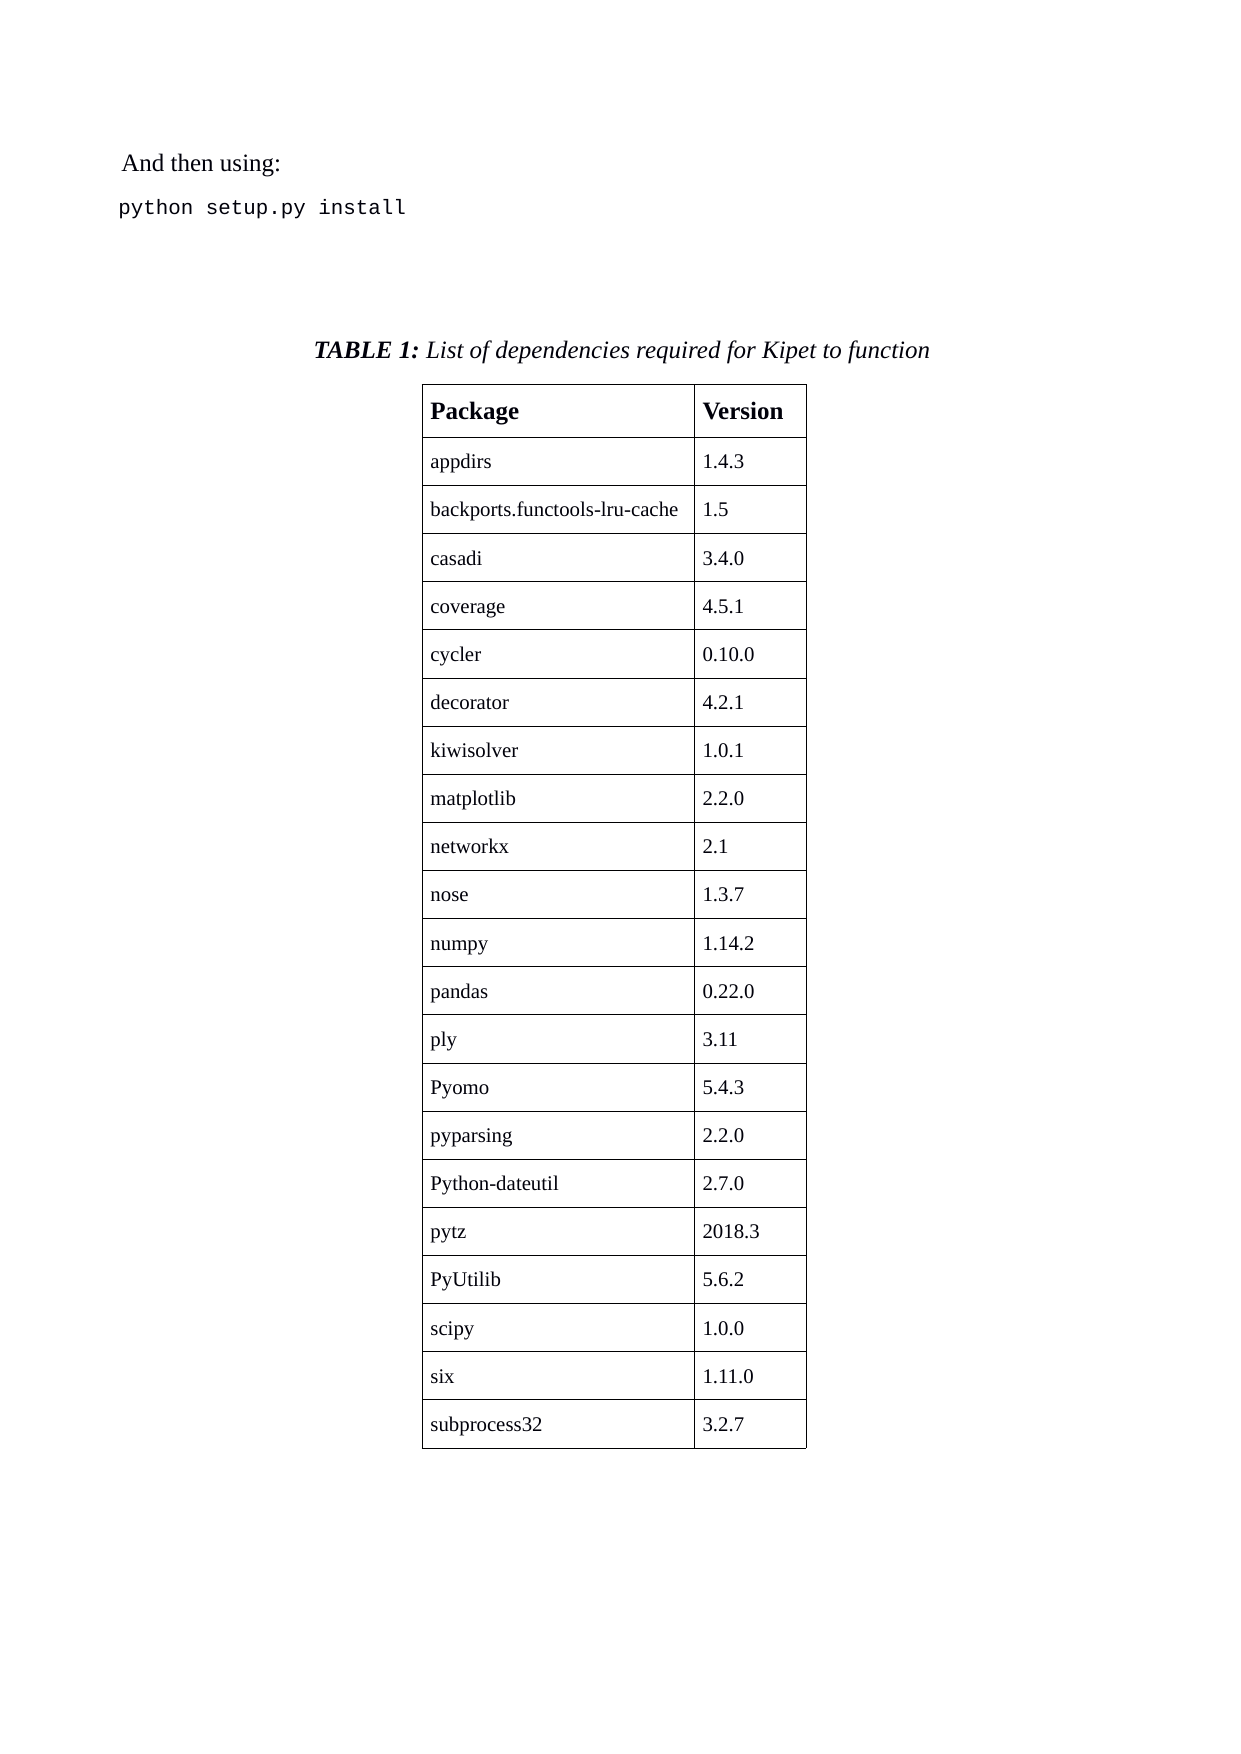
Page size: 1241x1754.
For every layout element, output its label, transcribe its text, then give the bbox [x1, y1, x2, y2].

table_cell 4.2.1 [695, 679, 806, 726]
table_cell 3.4.0 [695, 534, 806, 581]
table_cell matplotlib [423, 775, 694, 822]
table_cell networkx [423, 823, 694, 870]
table_cell 5.4.3 [695, 1064, 806, 1111]
table_cell numpy [423, 919, 694, 966]
table_cell scipy [423, 1304, 694, 1351]
table_cell 1.0.1 [695, 727, 806, 774]
table_cell 2.7.0 [695, 1160, 806, 1207]
table_cell casadi [423, 534, 694, 581]
table_cell PyUtilib [423, 1256, 694, 1303]
table_cell 3.2.7 [695, 1400, 806, 1447]
table_cell 0.22.0 [695, 967, 806, 1014]
table_cell pytz [423, 1208, 694, 1255]
table_cell Pyomo [423, 1064, 694, 1111]
table_header Package [423, 385, 694, 437]
table_cell 2.1 [695, 823, 806, 870]
table_cell decorator [423, 679, 694, 726]
table_cell backports.functools-lru-cache [423, 486, 694, 533]
table_cell coverage [423, 582, 694, 629]
table_cell pyparsing [423, 1112, 694, 1159]
table_cell 4.5.1 [695, 582, 806, 629]
text And then using: [121, 148, 1122, 177]
table_cell 1.11.0 [695, 1352, 806, 1399]
table_cell cycler [423, 630, 694, 677]
table_cell nose [423, 871, 694, 918]
table_cell 0.10.0 [695, 630, 806, 677]
table_cell pandas [423, 967, 694, 1014]
table_cell 1.14.2 [695, 919, 806, 966]
table_cell Python-dateutil [423, 1160, 694, 1207]
table_cell 1.4.3 [695, 438, 806, 485]
table_cell 2.2.0 [695, 775, 806, 822]
table_cell 2018.3 [695, 1208, 806, 1255]
table_cell 3.11 [695, 1015, 806, 1062]
table_cell 1.3.7 [695, 871, 806, 918]
table_cell 1.0.0 [695, 1304, 806, 1351]
text python setup.py install [118, 197, 1116, 221]
text TABLE 1: List of dependencies required for Kipet to function [121, 335, 1122, 364]
table_cell appdirs [423, 438, 694, 485]
table_cell 5.6.2 [695, 1256, 806, 1303]
table_cell ply [423, 1015, 694, 1062]
table_header Version [695, 385, 806, 437]
table_cell kiwisolver [423, 727, 694, 774]
table_cell six [423, 1352, 694, 1399]
table_cell 1.5 [695, 486, 806, 533]
table_cell 2.2.0 [695, 1112, 806, 1159]
table_cell subprocess32 [423, 1400, 694, 1447]
